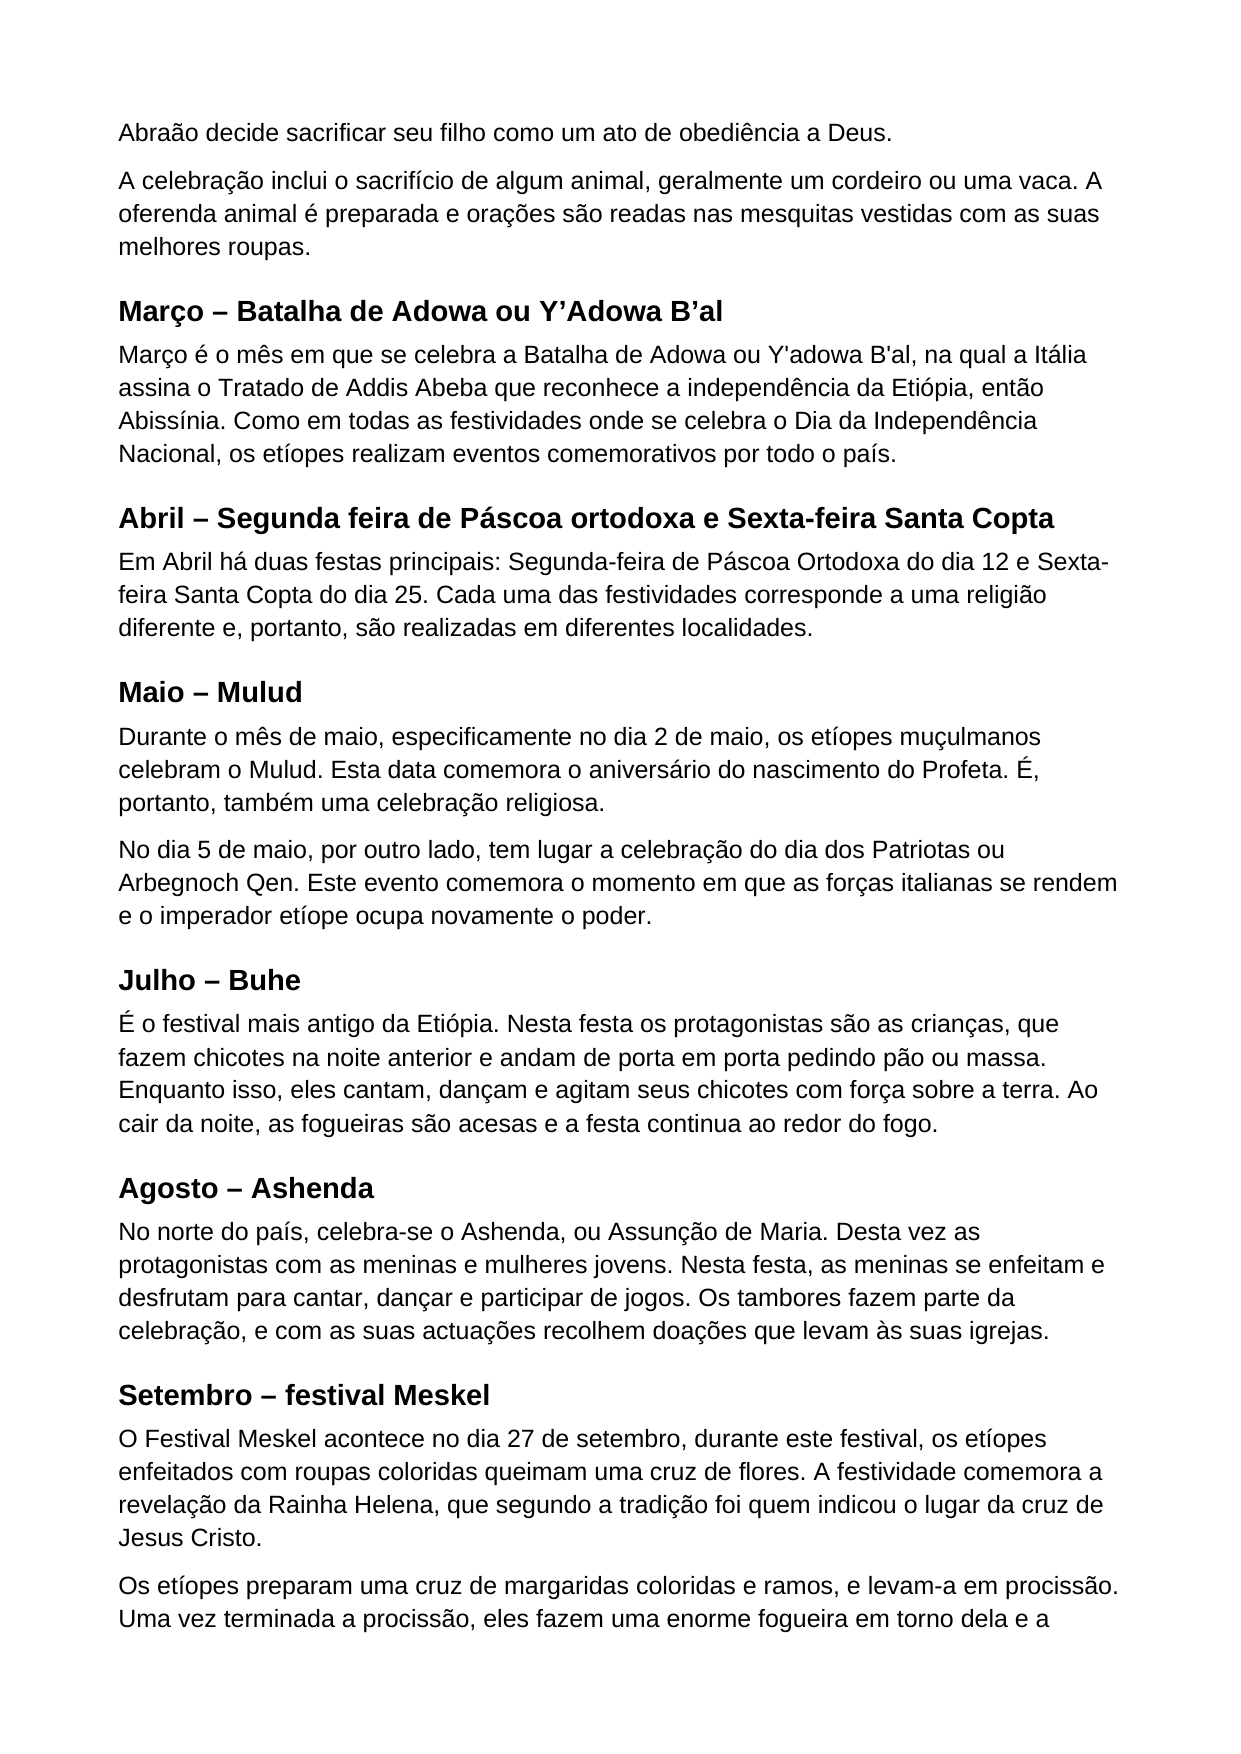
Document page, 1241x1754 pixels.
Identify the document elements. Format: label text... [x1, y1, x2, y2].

text A celebração inclui o sacrifício de algum animal, geralmente um cordeiro ou uma vaca. A oferenda animal é preparada e orações são readas nas mesquitas vestidas com as suas melhores roupas. [118, 166, 1122, 261]
text Abraão decide sacrificar seu filho como um ato de obediência a Deus. [118, 118, 1122, 147]
subtitle Abril – Segunda feira de Páscoa ortodoxa e Sexta-feira Santa Copta [118, 501, 1122, 535]
subtitle Setembro – festival Meskel [118, 1378, 1122, 1412]
text É o festival mais antigo da Etiópia. Nesta festa os protagonistas são as crianças, que fazem chicotes na noite anterior e andam de porta em porta pedindo pão ou massa. Enquanto isso, eles cantam, dançam e agitam seus chicotes com força sobre a terra. Ao cair da noite, as fogueiras são acesas e a festa continua ao redor do fogo. [118, 1009, 1122, 1137]
subtitle Março – Batalha de Adowa ou Y’Adowa B’al [118, 294, 1122, 327]
text O Festival Meskel acontece no dia 27 de setembro, durante este festival, os etíopes enfeitados com roupas coloridas queimam uma cruz de flores. A festividade comemora a revelação da Rainha Helena, que segundo a tradição foi quem indicou o lugar da cruz de Jesus Cristo. [118, 1424, 1122, 1552]
subtitle Maio – Mulud [118, 676, 1122, 709]
subtitle Julho – Buhe [118, 963, 1122, 997]
text No norte do país, celebra-se o Ashenda, ou Assunção de Maria. Desta vez as protagonistas com as meninas e mulheres jovens. Nesta festa, as meninas se enfeitam e desfrutam para cantar, dançar e participar de jogos. Os tambores fazem parte da celebração, e com as suas actuações recolhem doações que levam às suas igrejas. [118, 1217, 1122, 1344]
subtitle Agosto – Ashenda [118, 1171, 1122, 1204]
text Os etíopes preparam uma cruz de margaridas coloridas e ramos, e levam-a em procissão. Uma vez terminada a procissão, eles fazem uma enorme fogueira em torno dela e a [118, 1571, 1122, 1632]
text Durante o mês de maio, especificamente no dia 2 de maio, os etíopes muçulmanos celebram o Mulud. Esta data comemora o aniversário do nascimento do Profeta. É, portanto, também uma celebração religiosa. [118, 722, 1122, 816]
text No dia 5 de maio, por outro lado, tem lugar a celebração do dia dos Patriotas ou Arbegnoch Qen. Este evento comemora o momento em que as forças italianas se rendem e o imperador etíope ocupa novamente o poder. [118, 835, 1122, 930]
text Março é o mês em que se celebra a Batalha de Adowa ou Y'adowa B'al, na qual a Itália assina o Tratado de Addis Abeba que reconhece a independência da Etiópia, então Abissínia. Como em todas as festividades onde se celebra o Dia da Independência Nacional, os etíopes realizam eventos comemorativos por todo o país. [118, 340, 1122, 468]
text Em Abril há duas festas principais: Segunda-feira de Páscoa Ortodoxa do dia 12 e Sexta-feira Santa Copta do dia 25. Cada uma das festividades corresponde a uma religião diferente e, portanto, são realizadas em diferentes localidades. [118, 547, 1122, 642]
